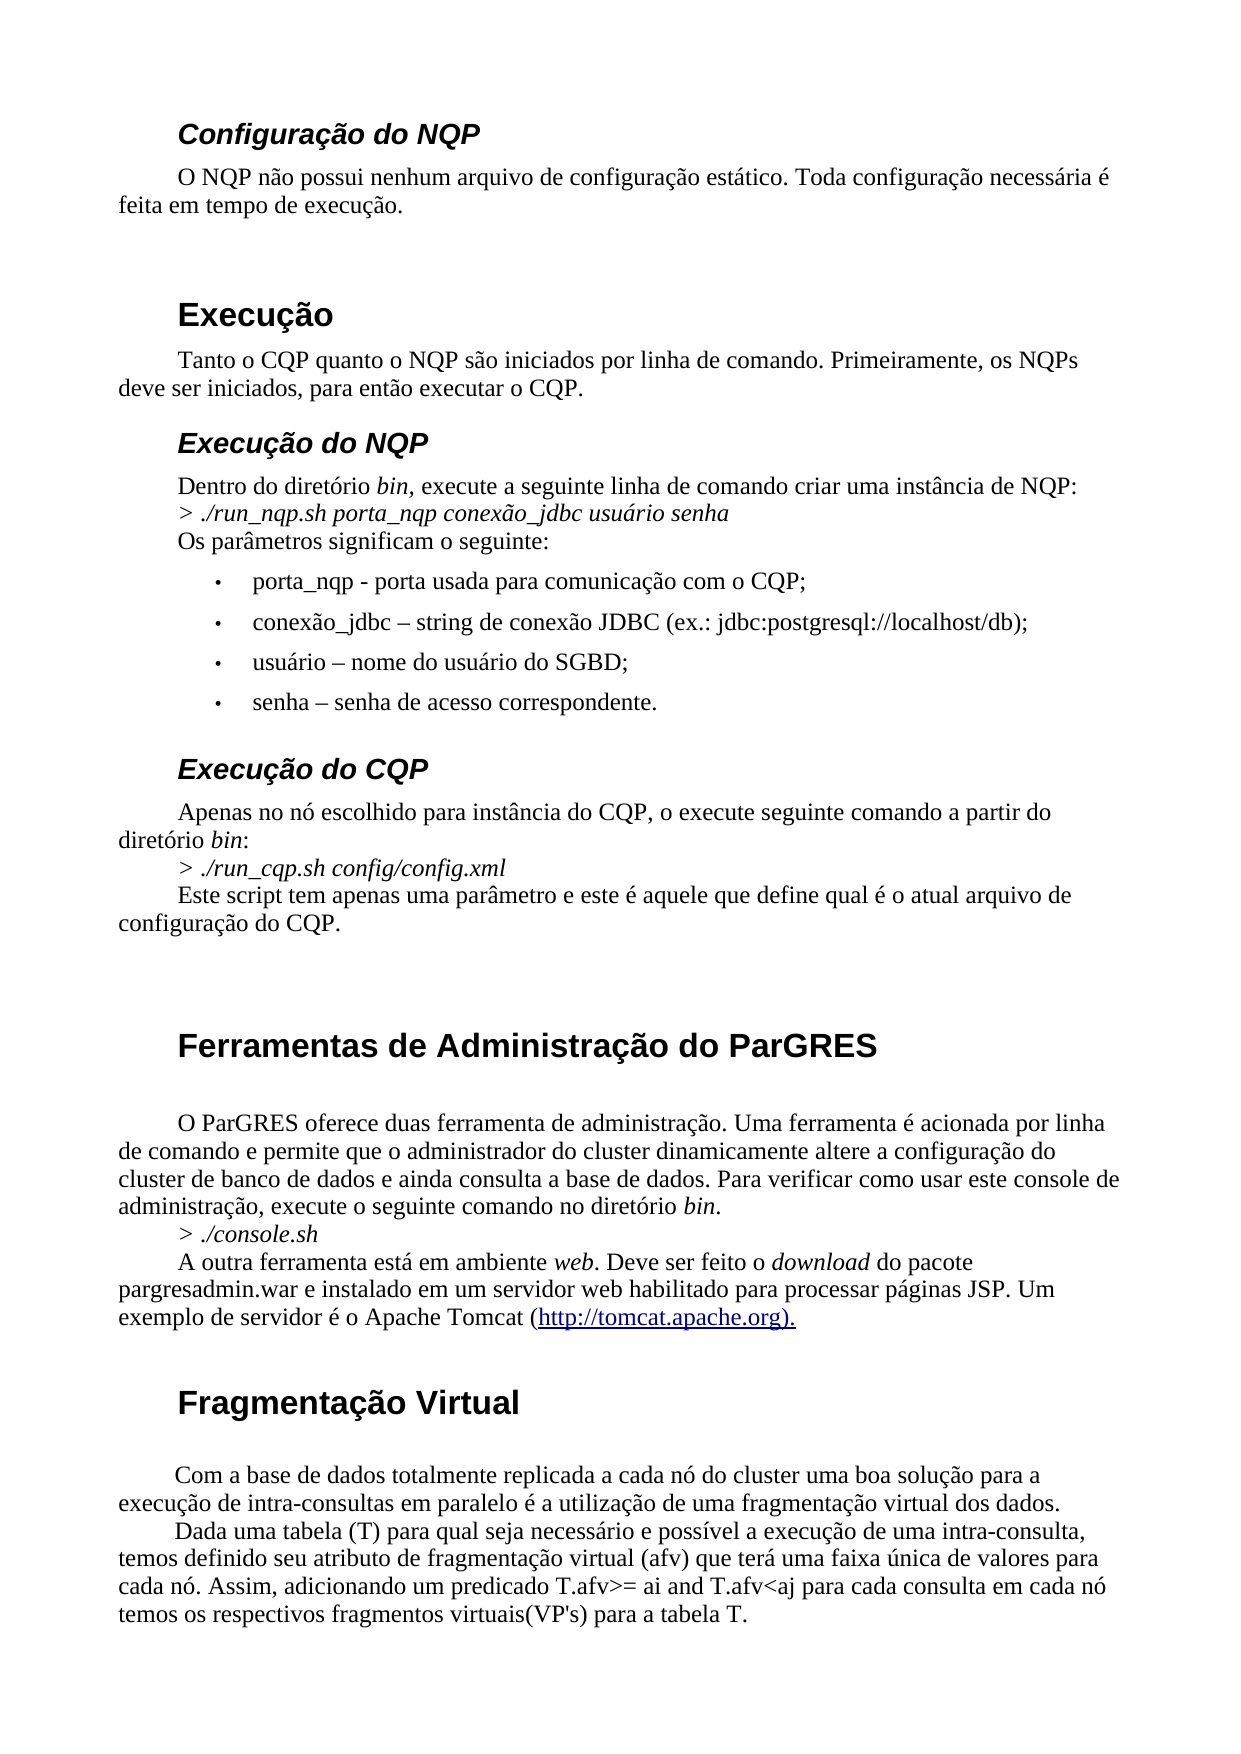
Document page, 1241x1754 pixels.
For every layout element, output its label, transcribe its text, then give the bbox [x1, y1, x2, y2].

list conexão_jdbc – string de conexão JDBC (ex.: jdbc:postgresql://localhost/db); [156, 608, 1122, 635]
list porta_nqp - porta usada para comunicação com o CQP; [156, 567, 1122, 595]
text > ./console.sh [118, 1220, 1122, 1248]
text Com a base de dados totalmente replicada a cada nó do cluster uma boa solução para a execução de intra-consultas em paralelo é a utilização de uma fragmentação virtual dos dados. [118, 1461, 1122, 1517]
text A outra ferramenta está em ambiente web. Deve ser feito o download do pacote pargresadmin.war e instalado em um servidor web habilitado para processar páginas JSP. Um exemplo de servidor é o Apache Tomcat (http://tomcat.apache.org). [118, 1248, 1122, 1331]
list usuário – nome do usuário do SGBD; [156, 648, 1122, 676]
text Dada uma tabela (T) para qual seja necessário e possível a execução de uma intra-consulta, temos definido seu atributo de fragmentação virtual (afv) que terá uma faixa única de valores para cada nó. Assim, adicionando um predicado T.afv>= ai and T.afv<aj para cada consulta em cada nó temos os respectivos fragmentos virtuais(VP's) para a tabela T. [118, 1517, 1122, 1628]
subtitle Fragmentação Virtual [118, 1384, 1122, 1421]
text Dentro do diretório bin, execute a seguinte linha de comando criar uma instância de NQP: [118, 472, 1122, 499]
subtitle Execução [118, 296, 1122, 334]
list senha – senha de acesso correspondente. [156, 688, 1122, 716]
subtitle Ferramentas de Administração do ParGRES [118, 1027, 1122, 1064]
text O ParGRES oferece duas ferramenta de administração. Uma ferramenta é acionada por linha de comando e permite que o administrador do cluster dinamicamente altere a configuração do cluster de banco de dados e ainda consulta a base de dados. Para verificar como usar este console de administração, execute o seguinte comando no diretório bin. [118, 1109, 1122, 1220]
text Este script tem apenas uma parâmetro e este é aquele que define qual é o atual arquivo de configuração do CQP. [118, 882, 1122, 937]
subtitle Configuração do NQP [118, 118, 1122, 151]
subtitle Execução do NQP [118, 427, 1122, 459]
text Os parâmetros significam o seguinte: [118, 527, 1122, 555]
subtitle Execução do CQP [118, 753, 1122, 786]
text O NQP não possui nenhum arquivo de configuração estático. Toda configuração necessária é feita em tempo de execução. [118, 163, 1122, 219]
text > ./run_cqp.sh config/config.xml [118, 854, 1122, 882]
text Tanto o CQP quanto o NQP são iniciados por linha de comando. Primeiramente, os NQPs deve ser iniciados, para então executar o CQP. [118, 346, 1122, 402]
text > ./run_nqp.sh porta_nqp conexão_jdbc usuário senha [118, 499, 1122, 527]
text Apenas no nó escolhido para instância do CQP, o execute seguinte comando a partir do diretório bin: [118, 798, 1122, 854]
